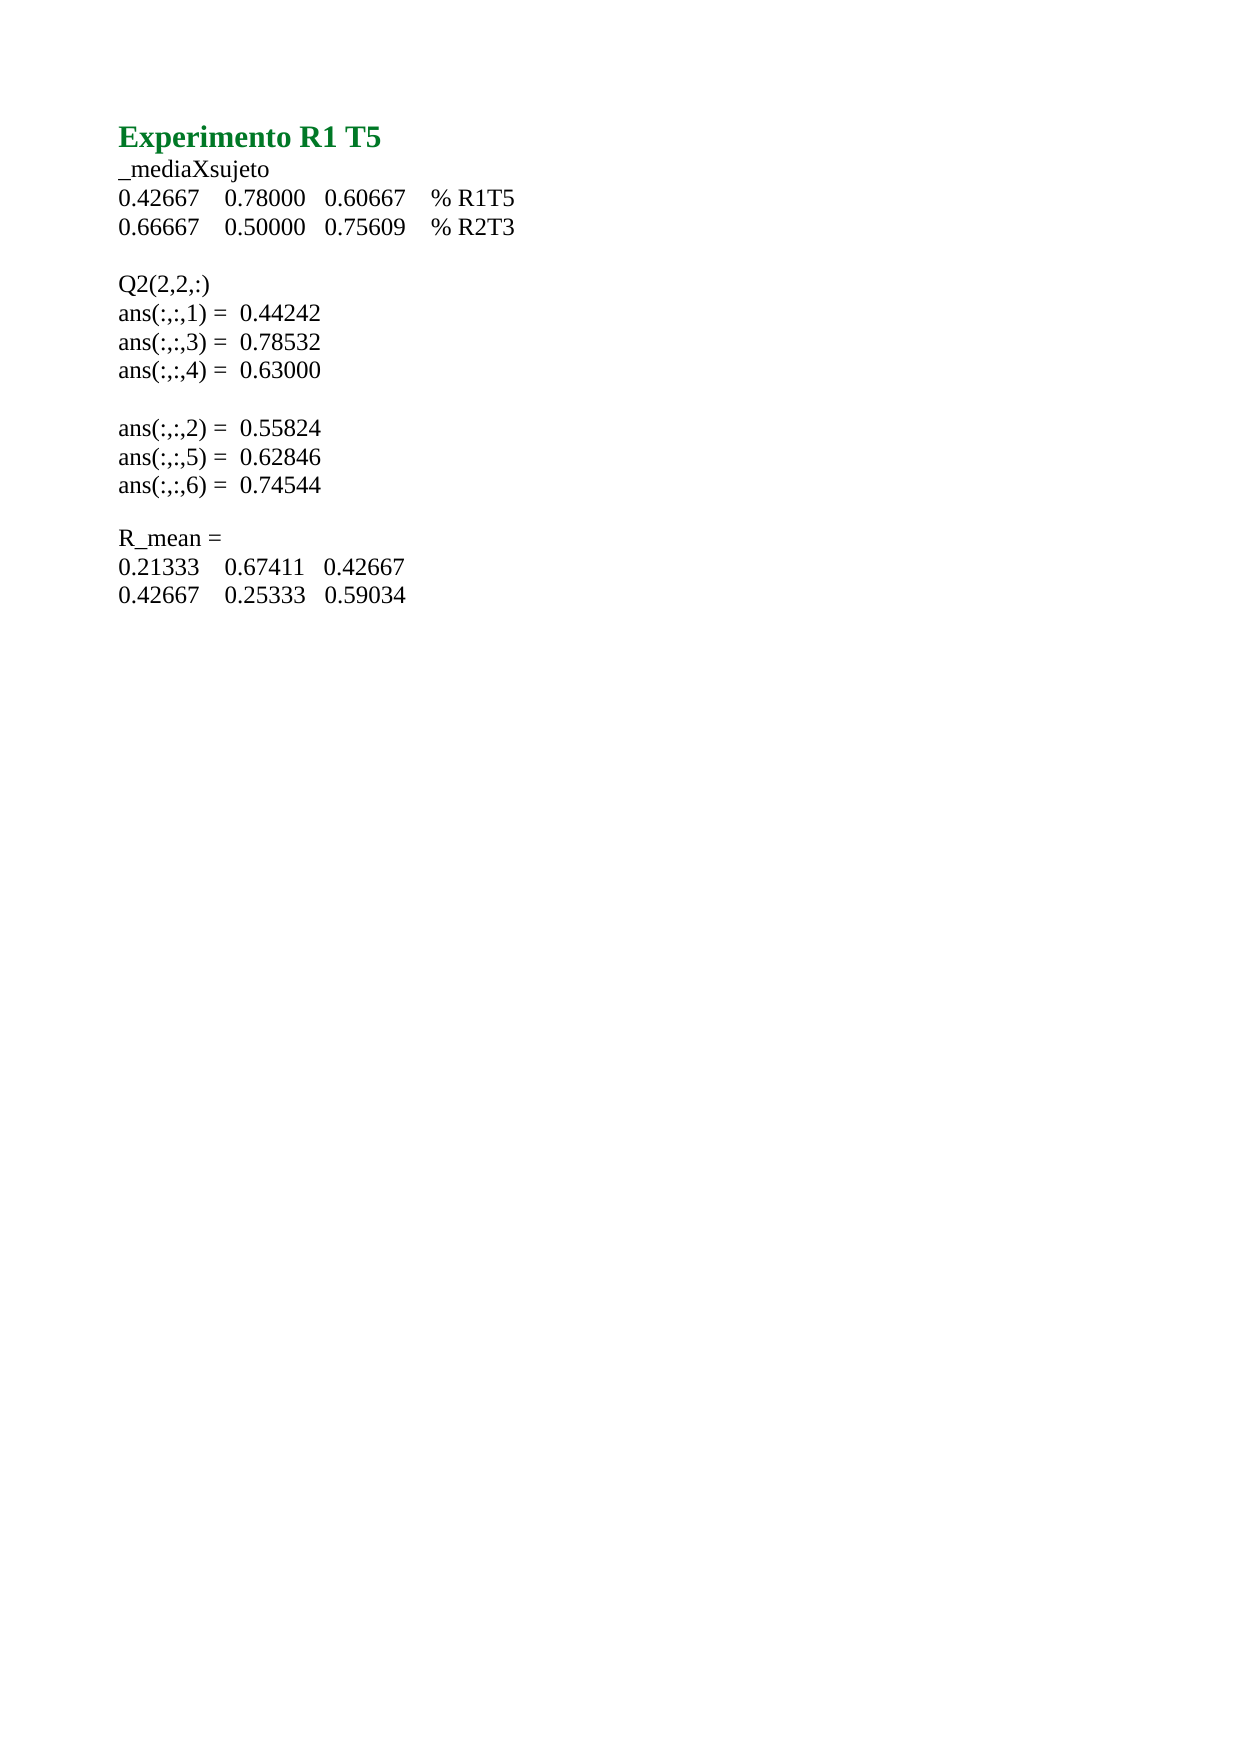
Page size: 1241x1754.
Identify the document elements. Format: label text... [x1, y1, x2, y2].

text Experimento R1 T5 _mediaXsujeto [118, 118, 1122, 183]
text ans(:,:,1) = 0.44242 [118, 298, 1122, 327]
text 0.42667 0.78000 0.60667 % R1T5 [118, 183, 1122, 212]
text Q2(2,2,:) [118, 269, 1122, 298]
text ans(:,:,4) = 0.63000 [118, 355, 1122, 384]
text ans(:,:,6) = 0.74544 [118, 470, 1122, 499]
text 0.21333 0.67411 0.42667 [118, 552, 1122, 581]
text 0.42667 0.25333 0.59034 [118, 581, 1122, 609]
text ans(:,:,2) = 0.55824 [118, 413, 1122, 442]
text ans(:,:,3) = 0.78532 [118, 327, 1122, 355]
text R_mean = [118, 523, 1122, 552]
text 0.66667 0.50000 0.75609 % R2T3 [118, 212, 1122, 240]
text ans(:,:,5) = 0.62846 [118, 442, 1122, 470]
